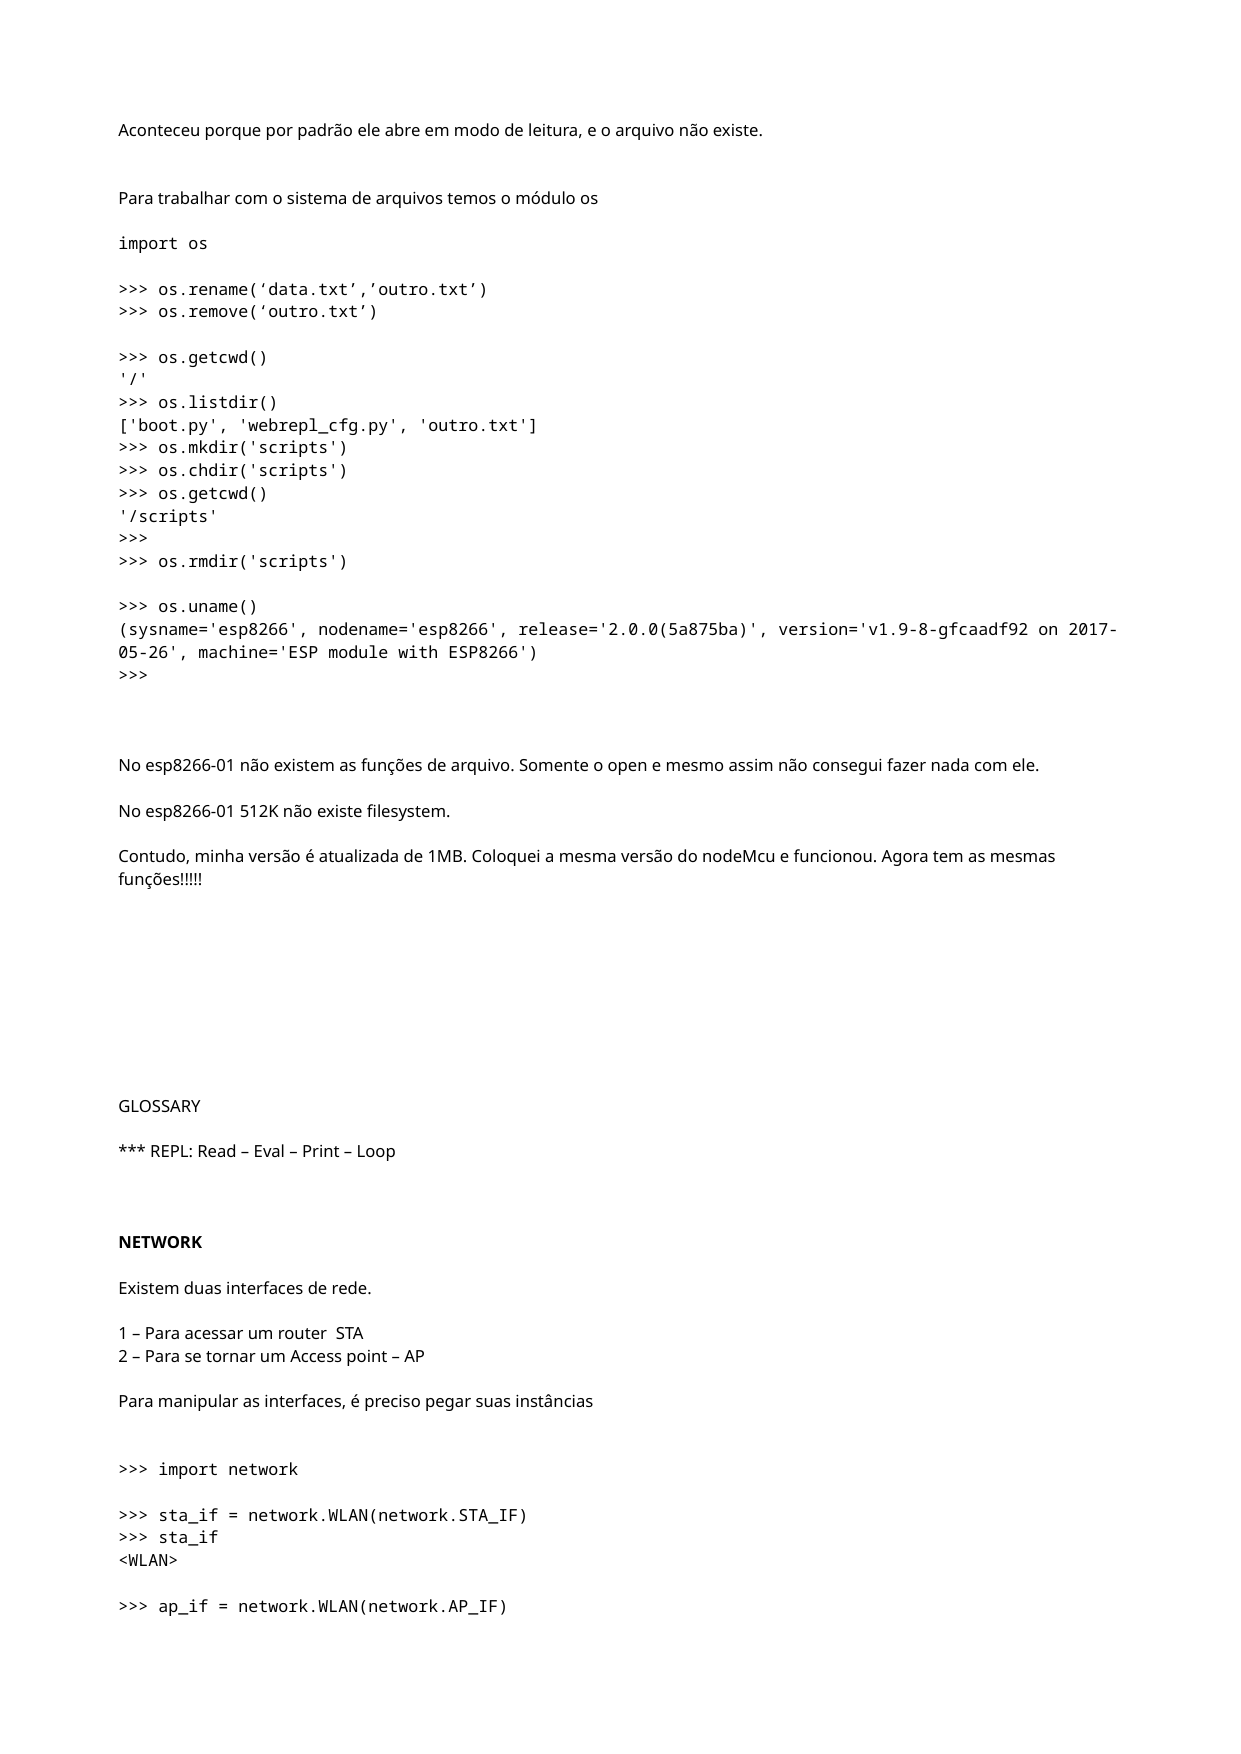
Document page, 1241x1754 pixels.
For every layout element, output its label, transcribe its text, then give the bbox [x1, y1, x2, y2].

text >>> sta_if [118, 1526, 1122, 1549]
text >>> os.getcwd() [118, 345, 1122, 368]
text 1 – Para acessar um router STA [118, 1322, 1122, 1344]
text >>> os.remove(‘outro.txt’) [118, 300, 1122, 322]
text >>> os.rename(‘data.txt’,’outro.txt’) [118, 277, 1122, 300]
text *** REPL: Read – Eval – Print – Loop [118, 1140, 1122, 1163]
text >>> os.getcwd() [118, 481, 1122, 504]
text No esp8266-01 não existem as funções de arquivo. Somente o open e mesmo assim não consegui fazer nada com ele. [118, 754, 1122, 777]
text >>> [118, 663, 1122, 686]
text '/scripts' [118, 504, 1122, 527]
text >>> [118, 527, 1122, 549]
text >>> os.rmdir('scripts') [118, 549, 1122, 572]
text ['boot.py', 'webrepl_cfg.py', 'outro.txt'] [118, 413, 1122, 436]
text (sysname='esp8266', nodename='esp8266', release='2.0.0(5a875ba)', version='v1.9-8-gfcaadf92 on 2017-05-26', machine='ESP module with ESP8266') [118, 618, 1122, 663]
text '/' [118, 368, 1122, 391]
text >>> os.mkdir('scripts') [118, 436, 1122, 459]
text NETWORK [118, 1231, 1122, 1253]
text >>> os.listdir() [118, 391, 1122, 413]
text >>> import network [118, 1458, 1122, 1481]
text No esp8266-01 512K não existe filesystem. [118, 799, 1122, 822]
text <WLAN> [118, 1549, 1122, 1571]
text >>> os.chdir('scripts') [118, 459, 1122, 481]
text Contudo, minha versão é atualizada de 1MB. Coloquei a mesma versão do nodeMcu e funcionou. Agora tem as mesmas funções!!!!! [118, 845, 1122, 890]
text import os [118, 232, 1122, 254]
text Existem duas interfaces de rede. [118, 1276, 1122, 1299]
text >>> os.uname() [118, 595, 1122, 618]
text Aconteceu porque por padrão ele abre em modo de leitura, e o arquivo não existe. [118, 118, 1122, 141]
text >>> ap_if = network.WLAN(network.AP_IF) [118, 1594, 1122, 1617]
text GLOSSARY [118, 1094, 1122, 1117]
text Para manipular as interfaces, é preciso pegar suas instâncias [118, 1390, 1122, 1412]
text 2 – Para se tornar um Access point – AP [118, 1344, 1122, 1367]
text Para trabalhar com o sistema de arquivos temos o módulo os [118, 186, 1122, 209]
text >>> sta_if = network.WLAN(network.STA_IF) [118, 1503, 1122, 1526]
